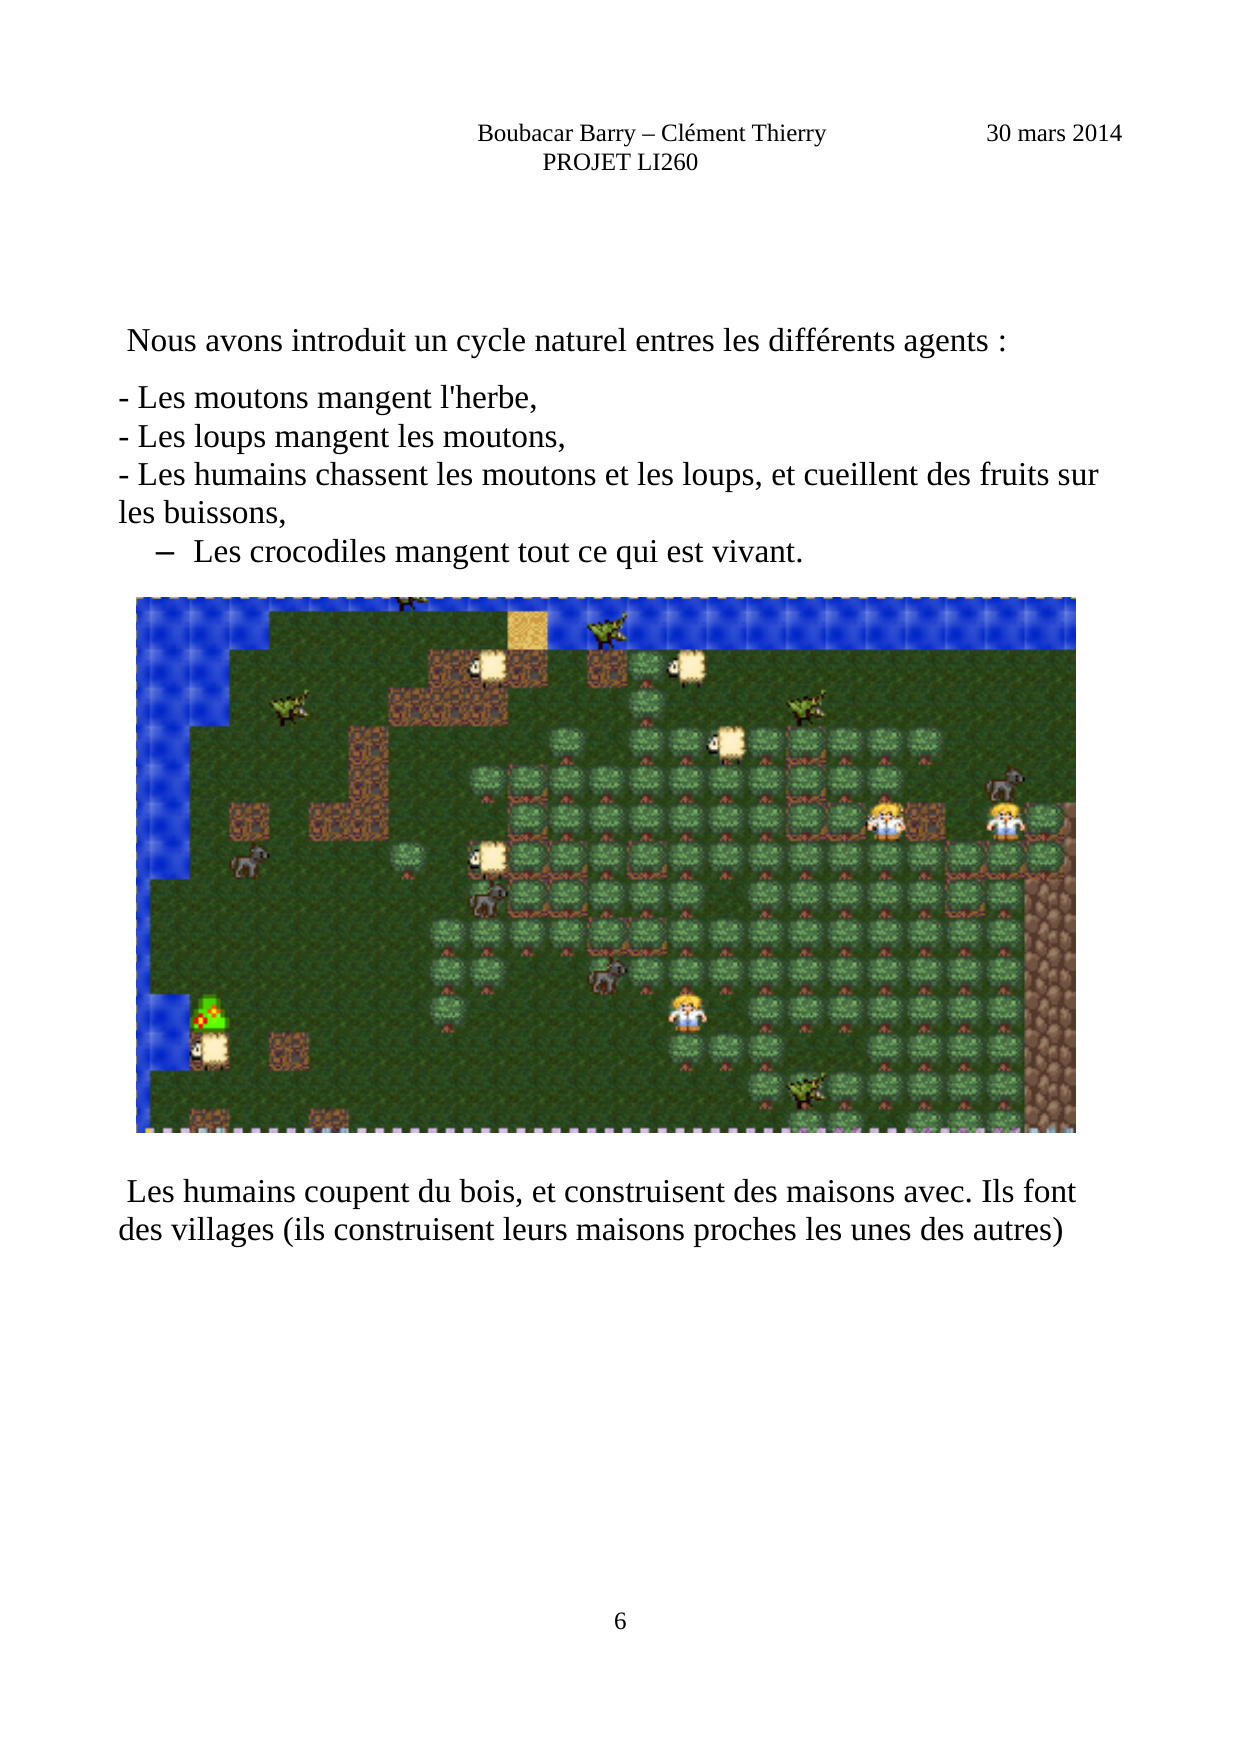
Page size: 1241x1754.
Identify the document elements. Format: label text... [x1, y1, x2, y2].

text Nous avons introduit un cycle naturel entres les différents agents : [118, 320, 1122, 358]
text - Les humains chassent les moutons et les loups, et cueillent des fruits sur les buissons, [118, 454, 1122, 531]
text - Les moutons mangent l'herbe, [118, 378, 1122, 416]
list Les crocodiles mangent tout ce qui est vivant. [156, 531, 1122, 569]
text Les humains coupent du bois, et construisent des maisons avec. Ils font des villages (ils construisent leurs maisons proches les unes des autres) [118, 1171, 1122, 1248]
picture [136, 597, 1076, 1133]
text - Les loups mangent les moutons, [118, 416, 1122, 454]
